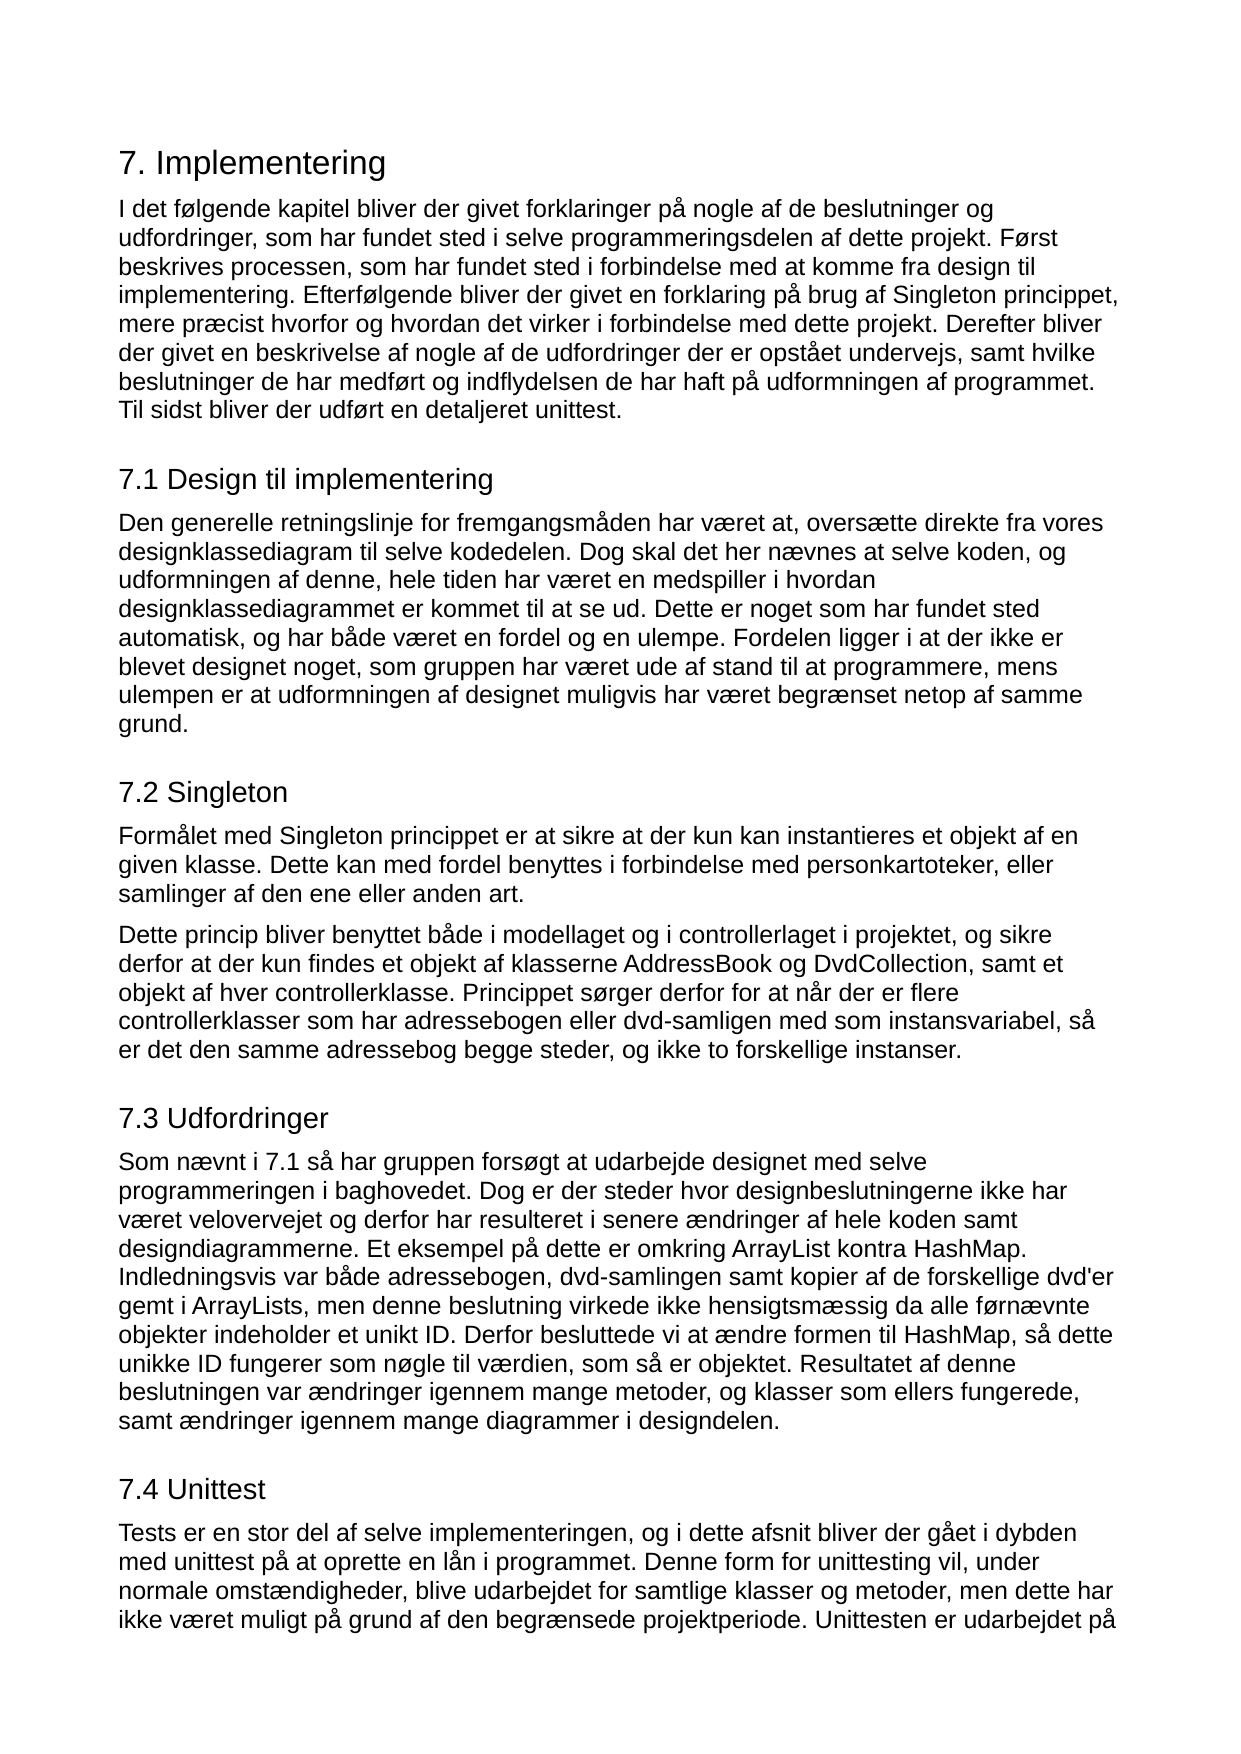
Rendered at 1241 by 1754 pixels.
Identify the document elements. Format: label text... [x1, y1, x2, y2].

text Som nævnt i 7.1 så har gruppen forsøgt at udarbejde designet med selve programmeringen i baghovedet. Dog er der steder hvor designbeslutningerne ikke har været velovervejet og derfor har resulteret i senere ændringer af hele koden samt designdiagrammerne. Et eksempel på dette er omkring ArrayList kontra HashMap. Indledningsvis var både adressebogen, dvd-samlingen samt kopier af de forskellige dvd'er gemt i ArrayLists, men denne beslutning virkede ikke hensigtsmæssig da alle førnævnte objekter indeholder et unikt ID. Derfor besluttede vi at ændre formen til HashMap, så dette unikke ID fungerer som nøgle til værdien, som så er objektet. Resultatet af denne beslutningen var ændringer igennem mange metoder, og klasser som ellers fungerede, samt ændringer igennem mange diagrammer i designdelen. [118, 1147, 1122, 1435]
subtitle 7. Implementering [118, 143, 1122, 182]
text Tests er en stor del af selve implementeringen, og i dette afsnit bliver der gået i dybden med unittest på at oprette en lån i programmet. Denne form for unittesting vil, under normale omstændigheder, blive udarbejdet for samtlige klasser og metoder, men dette har ikke været muligt på grund af den begrænsede projektperiode. Unittesten er udarbejdet på [118, 1518, 1122, 1633]
text Den generelle retningslinje for fremgangsmåden har været at, oversætte direkte fra vores designklassediagram til selve kodedelen. Dog skal det her nævnes at selve koden, og udformningen af denne, hele tiden har været en medspiller i hvordan designklassediagrammet er kommet til at se ud. Dette er noget som har fundet sted automatisk, og har både været en fordel og en ulempe. Fordelen ligger i at der ikke er blevet designet noget, som gruppen har været ude af stand til at programmere, mens ulempen er at udformningen af designet muligvis har været begrænset netop af samme grund. [118, 508, 1122, 738]
subtitle 7.4 Unittest [118, 1472, 1122, 1506]
text I det følgende kapitel bliver der givet forklaringer på nogle af de beslutninger og udfordringer, som har fundet sted i selve programmeringsdelen af dette projekt. Først beskrives processen, som har fundet sted i forbindelse med at komme fra design til implementering. Efterfølgende bliver der givet en forklaring på brug af Singleton princippet, mere præcist hvorfor og hvordan det virker i forbindelse med dette projekt. Derefter bliver der givet en beskrivelse af nogle af de udfordringer der er opstået undervejs, samt hvilke beslutninger de har medført og indflydelsen de har haft på udformningen af programmet. Til sidst bliver der udført en detaljeret unittest. [118, 194, 1122, 424]
text Dette princip bliver benyttet både i modellaget og i controllerlaget i projektet, og sikre derfor at der kun findes et objekt af klasserne AddressBook og DvdCollection, samt et objekt af hver controllerklasse. Princippet sørger derfor for at når der er flere controllerklasser som har adressebogen eller dvd-samligen med som instansvariabel, så er det den samme adressebog begge steder, og ikke to forskellige instanser. [118, 920, 1122, 1064]
subtitle 7.3 Udfordringer [118, 1101, 1122, 1135]
subtitle 7.1 Design til implementering [118, 462, 1122, 495]
text Formålet med Singleton princippet er at sikre at der kun kan instantieres et objekt af en given klasse. Dette kan med fordel benyttes i forbindelse med personkartoteker, eller samlinger af den ene eller anden art. [118, 821, 1122, 908]
subtitle 7.2 Singleton [118, 775, 1122, 809]
